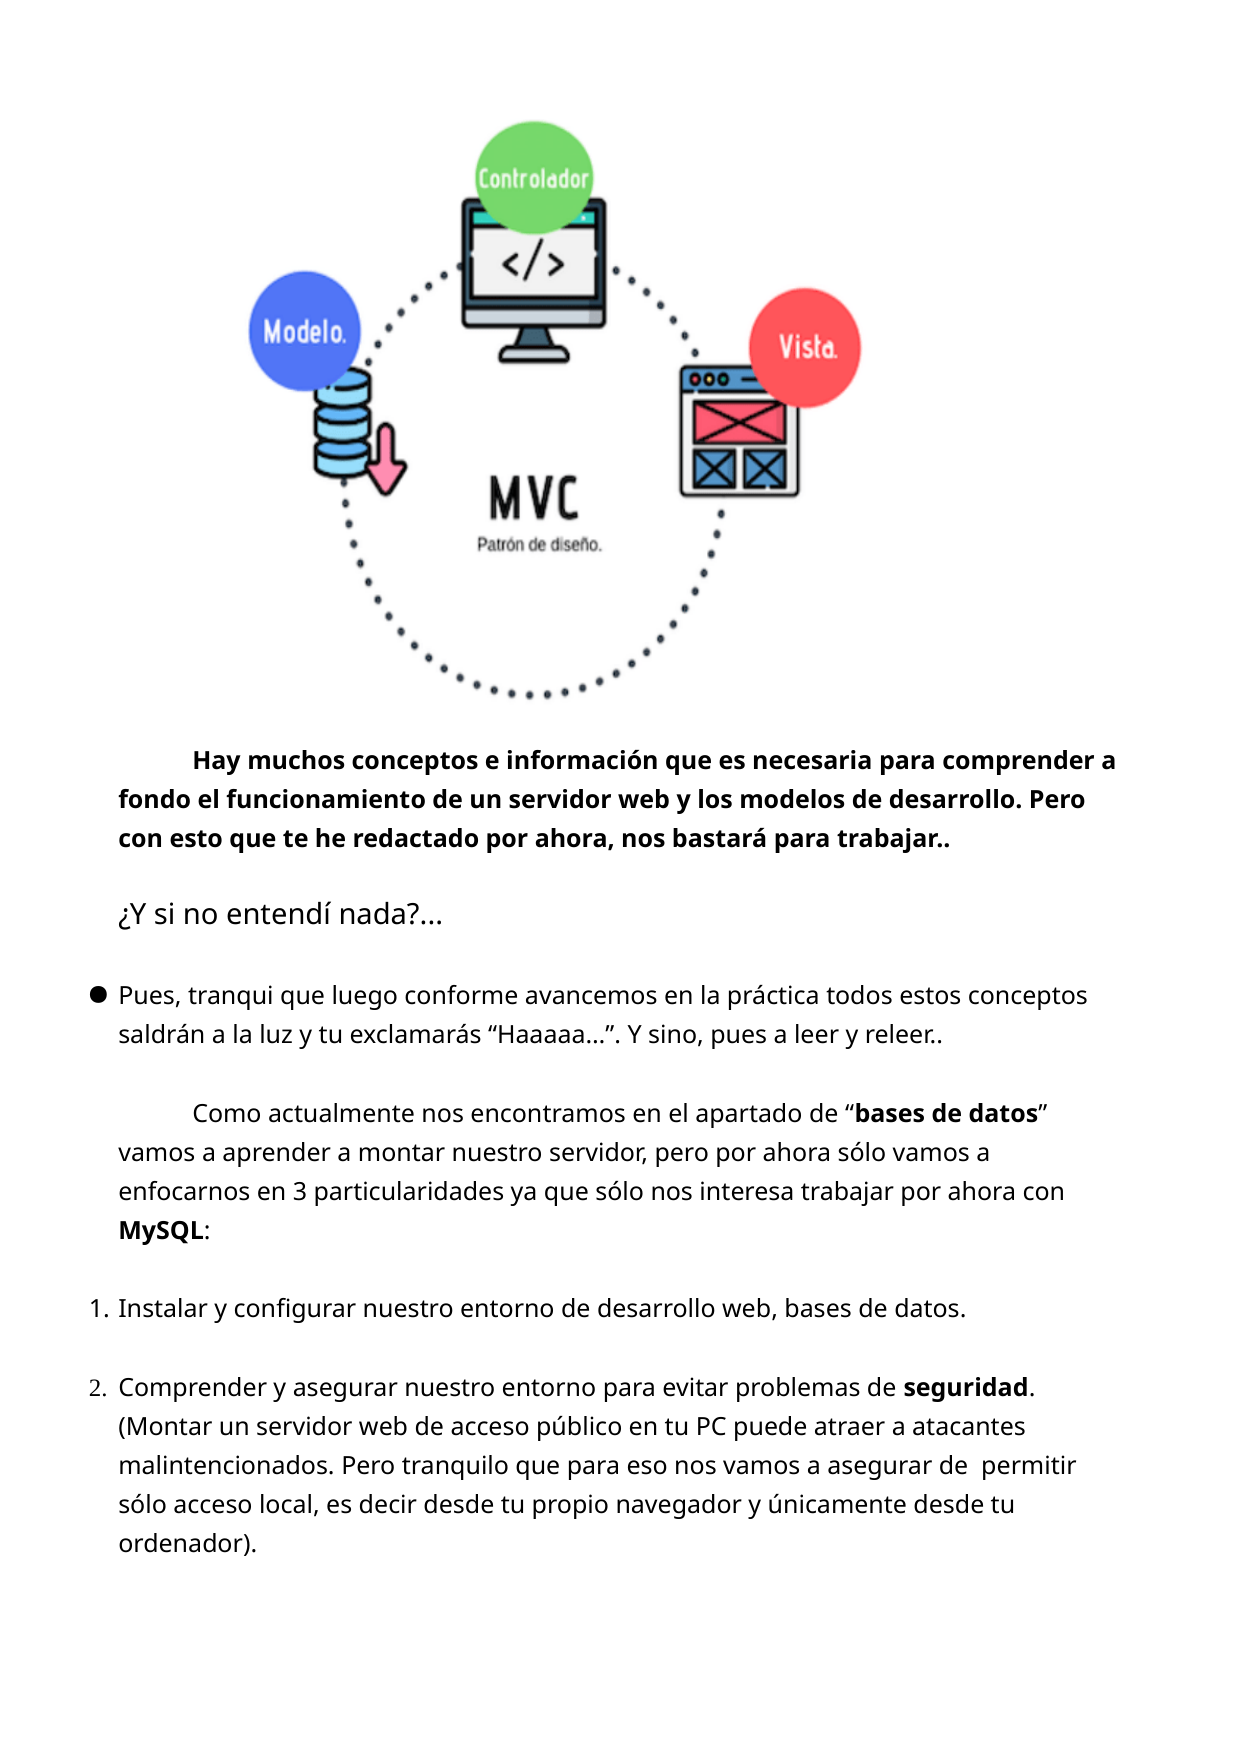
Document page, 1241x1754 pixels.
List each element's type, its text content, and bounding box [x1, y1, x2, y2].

list Instalar y configurar nuestro entorno de desarrollo web, bases de datos. [118, 1291, 1122, 1325]
list Pues, tranqui que luego conforme avancemos en la práctica todos estos conceptos saldrán a la luz y tu exclamarás “Haaaaa…”. Y sino, pues a leer y releer.. [118, 978, 1122, 1051]
text ¿Y si no entendí nada?... [118, 893, 1122, 933]
text Hay muchos conceptos e información que es necesaria para comprender a fondo el funcionamiento de un servidor web y los modelos de desarrollo. Pero con esto que te he redactado por ahora, nos bastará para trabajar.. [118, 742, 1122, 855]
picture [118, 118, 902, 706]
list Comprender y asegurar nuestro entorno para evitar problemas de seguridad. (Montar un servidor web de acceso público en tu PC puede atraer a atacantes malintencionados. Pero tranquilo que para eso nos vamos a asegurar de permitir sólo acceso local, es decir desde tu propio navegador y únicamente desde tu ordenador). [118, 1369, 1122, 1560]
text Como actualmente nos encontramos en el apartado de “bases de datos” vamos a aprender a montar nuestro servidor, pero por ahora sólo vamos a enfocarnos en 3 particularidades ya que sólo nos interesa trabajar por ahora con MySQL: [118, 1095, 1122, 1247]
